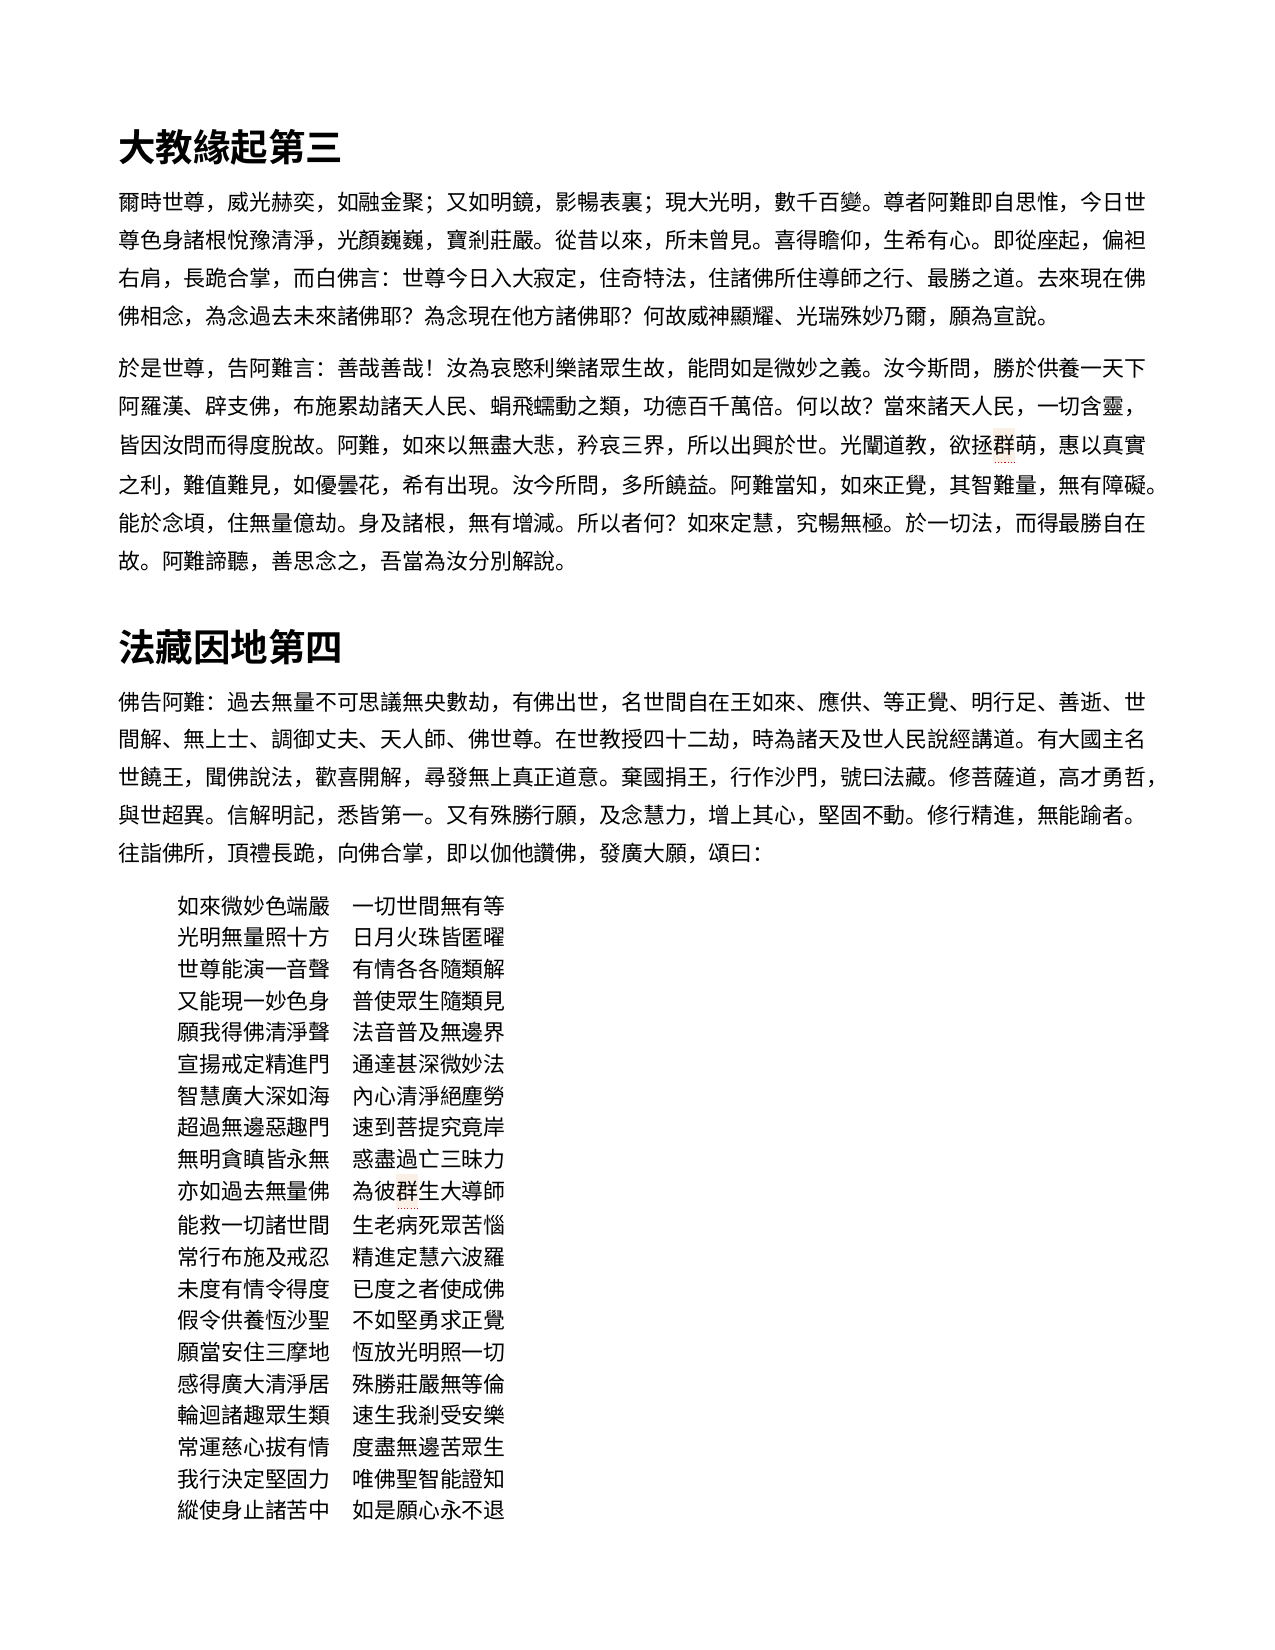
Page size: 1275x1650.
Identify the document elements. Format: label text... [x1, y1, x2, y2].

list 縱使身止諸苦中 如是願心永不退 [177, 1493, 1157, 1525]
list 亦如過去無量佛 為彼群生大導師 [177, 1174, 1157, 1208]
list 願當安住三摩地 恆放光明照一切 [177, 1335, 1157, 1367]
list 常運慈心拔有情 度盡無邊苦眾生 [177, 1430, 1157, 1462]
list 未度有情令得度 已度之者使成佛 [177, 1272, 1157, 1303]
list 常行布施及戒忍 精進定慧六波羅 [177, 1240, 1157, 1272]
list 超過無邊惡趣門 速到菩提究竟岸 [177, 1110, 1157, 1142]
list 智慧廣大深如海 內心清淨絕塵勞 [177, 1079, 1157, 1110]
list 無明貪瞋皆永無 惑盡過亡三昧力 [177, 1142, 1157, 1174]
subtitle 大教緣起第三 [118, 118, 1157, 172]
text 於是世尊，告阿難言：善哉善哉！汝為哀愍利樂諸眾生故，能問如是微妙之義。汝今斯問，勝於供養一天下阿羅漢、辟支佛，布施累劫諸天人民、蜎飛蠕動之類，功德百千萬倍。何以故？當來諸天人民，一切含靈，皆因汝問而得度脫故。阿難，如來以無盡大悲，矜哀三界，所以出興於世。光闡道教，欲拯群萌，惠以真實之利，難值難見，如優曇花，希有出現。汝今所問，多所饒益。阿難當知，如來正覺，其智難量，無有障礙。能於念頃，住無量億劫。身及諸根，無有增減。所以者何？如來定慧，究暢無極。於一切法，而得最勝自在故。阿難諦聽，善思念之，吾當為汝分別解說。 [118, 351, 1157, 576]
list 感得廣大清淨居 殊勝莊嚴無等倫 [177, 1367, 1157, 1398]
text 爾時世尊，威光赫奕，如融金聚；又如明鏡，影暢表裏；現大光明，數千百變。尊者阿難即自思惟，今日世尊色身諸根悅豫清淨，光顏巍巍，寶剎莊嚴。從昔以來，所未曾見。喜得瞻仰，生希有心。即從座起，偏袒右肩，長跪合掌，而白佛言：世尊今日入大寂定，住奇特法，住諸佛所住導師之行、最勝之道。去來現在佛佛相念，為念過去未來諸佛耶？為念現在他方諸佛耶？何故威神顯耀、光瑞殊妙乃爾，願為宣說。 [118, 185, 1157, 330]
list 假令供養恆沙聖 不如堅勇求正覺 [177, 1303, 1157, 1335]
subtitle 法藏因地第四 [118, 618, 1157, 672]
list 如來微妙色端嚴 一切世間無有等 [177, 889, 1157, 920]
list 願我得佛清淨聲 法音普及無邊界 [177, 1015, 1157, 1047]
list 光明無量照十方 日月火珠皆匿曜 [177, 920, 1157, 952]
list 世尊能演一音聲 有情各各隨類解 [177, 952, 1157, 984]
list 輪迴諸趣眾生類 速生我剎受安樂 [177, 1398, 1157, 1430]
list 能救一切諸世間 生老病死眾苦惱 [177, 1208, 1157, 1240]
list 我行決定堅固力 唯佛聖智能證知 [177, 1462, 1157, 1493]
text 佛告阿難：過去無量不可思議無央數劫，有佛出世，名世間自在王如來、應供、等正覺、明行足、善逝、世間解、無上士、調御丈夫、天人師、佛世尊。在世教授四十二劫，時為諸天及世人民說經講道。有大國主名世饒王，聞佛說法，歡喜開解，尋發無上真正道意。棄國捐王，行作沙門，號曰法藏。修菩薩道，高才勇哲，與世超異。信解明記，悉皆第一。又有殊勝行願，及念慧力，增上其心，堅固不動。修行精進，無能踰者。往詣佛所，頂禮長跪，向佛合掌，即以伽他讚佛，發廣大願，頌曰： [118, 684, 1157, 868]
list 又能現一妙色身 普使眾生隨類見 [177, 984, 1157, 1015]
list 宣揚戒定精進門 通達甚深微妙法 [177, 1047, 1157, 1079]
